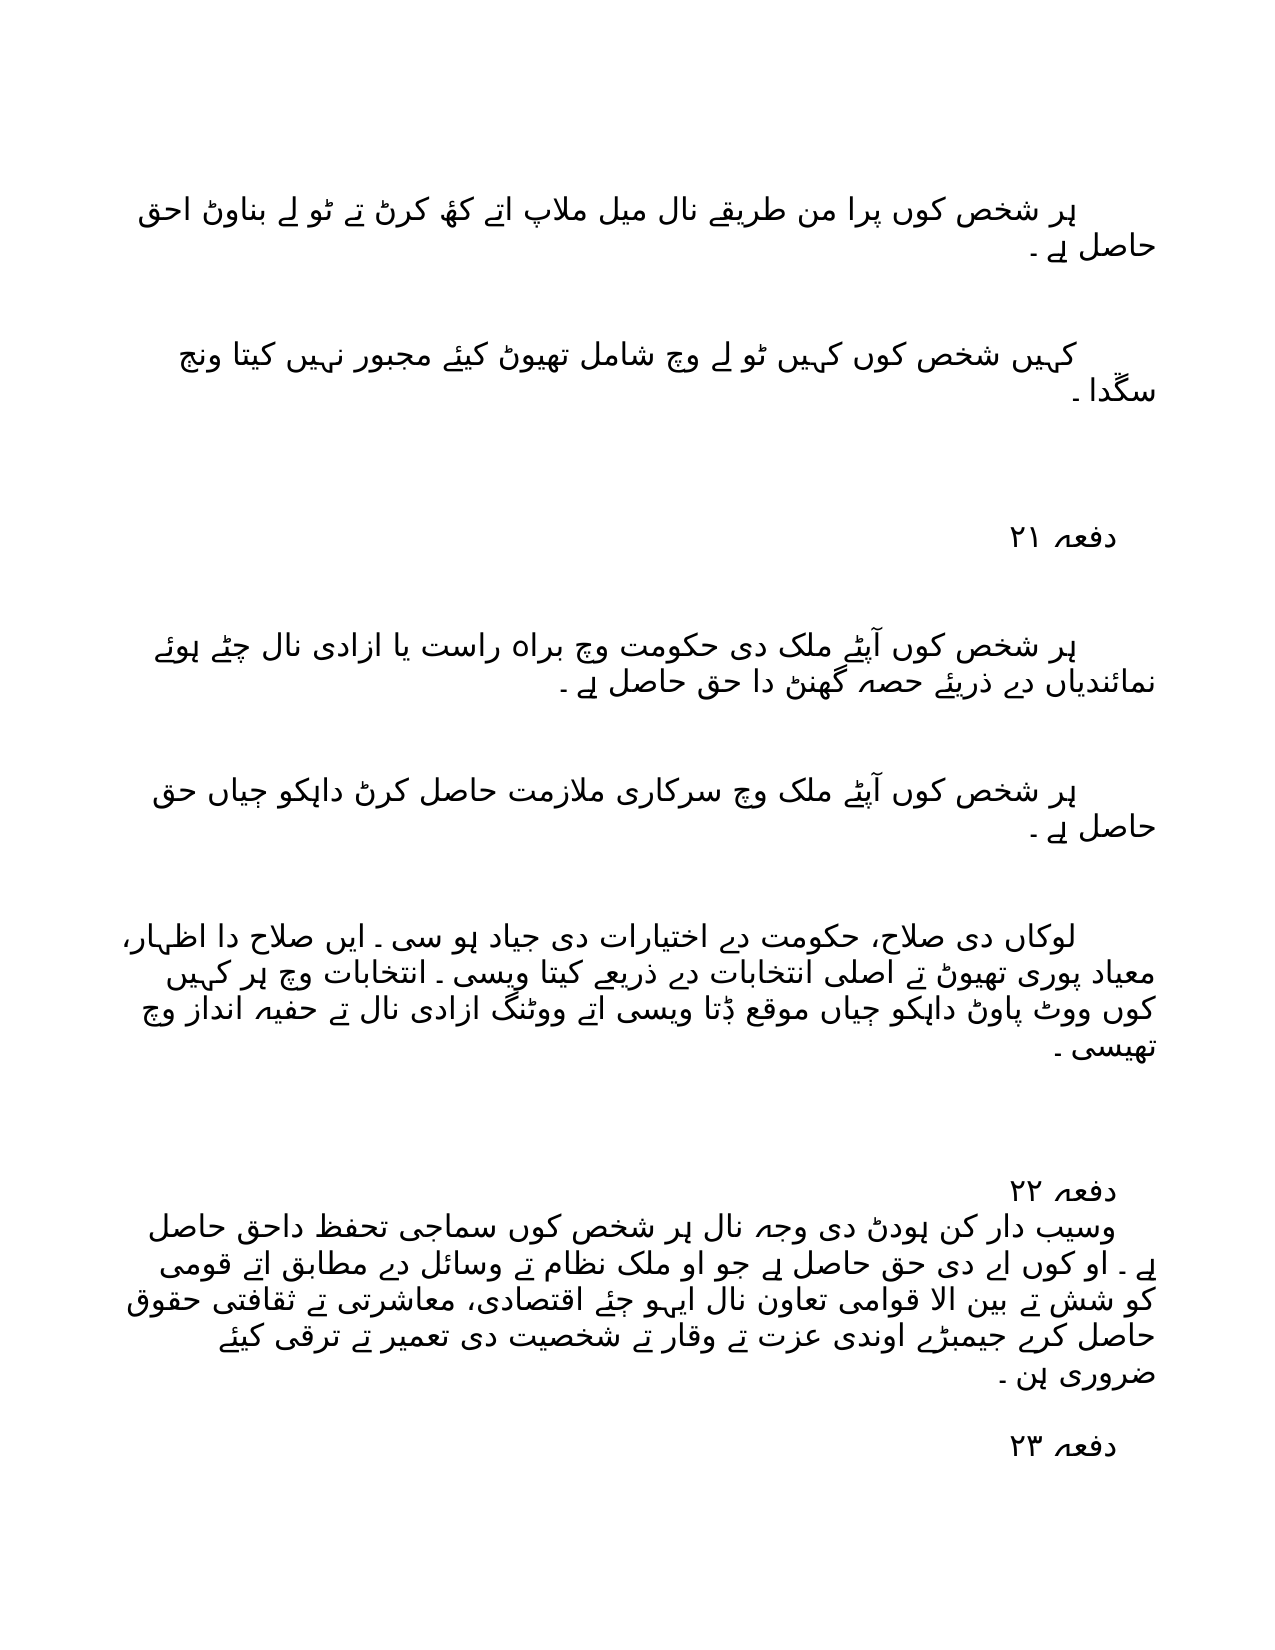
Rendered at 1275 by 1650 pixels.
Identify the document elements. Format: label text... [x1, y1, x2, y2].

text ہر شخص کوں پرا من طریقے نال میل ملاپ اتے کھٔ کرڻ تے ٹو لے بناوڻ احق حاصل ہے ۔ [118, 191, 1157, 263]
text ہر شخص کوں آپڻے ملک دی حکومت وچ براہ راست یا ازادی نال چڻے ہوئے نمائندیاں دے ذریئے حصہ گھنڻ دا حق حاصل ہے ۔ [118, 627, 1157, 700]
text دفعہ ۲۲ [118, 1172, 1157, 1209]
text دفعہ ۲۱ [118, 518, 1157, 554]
text کہیں شخص کوں کہیں ٹو لے وچ شامل تھیوڻ کیئے مجبور نہیں کیتا ونڄ سڱدا ۔ [118, 336, 1157, 409]
text وسیب دار کن ہودڻ دی وجہ نال ہر شخص کوں سماجی تحفظ داحق حاصل ہے ۔ او کوں اے دی حق حاصل ہے جو او ملک نظام تے وسائل دے مطابق اتے قومی کو شش تے بین الا قوامی تعاون نال ایہو ڄئے اقتصادی، معاشرتی تے ثقافتی حقوق حاصل کرے جیمبڑے اوندی عزت تے وقار تے شخصیت دی تعمیر تے ترقی کیئے ضروری ہن ۔ [118, 1209, 1157, 1391]
text ہر شخص کوں آپڻے ملک وچ سرکاری ملازمت حاصل کرڻ داہکو ڄیاں حق حاصل ہے ۔ [118, 772, 1157, 845]
text دفعہ ۲۳ [118, 1427, 1157, 1463]
text لوکاں دی صلاح، حکومت دے اختیارات دی جیاد ہو سی ۔ ایں صلاح دا اظہار، معیاد پوری تھیوڻ تے اصلی انتخابات دے ذریعے کیتا ویسی ۔ انتخابات وچ ہر کہیں کوں ووٹ پاوڻ داہکو ڄیاں موقع ڋتا ویسی اتے ووٹنگ ازادی نال تے حفیہ انداز وچ تھیسی ۔ [118, 918, 1157, 1063]
